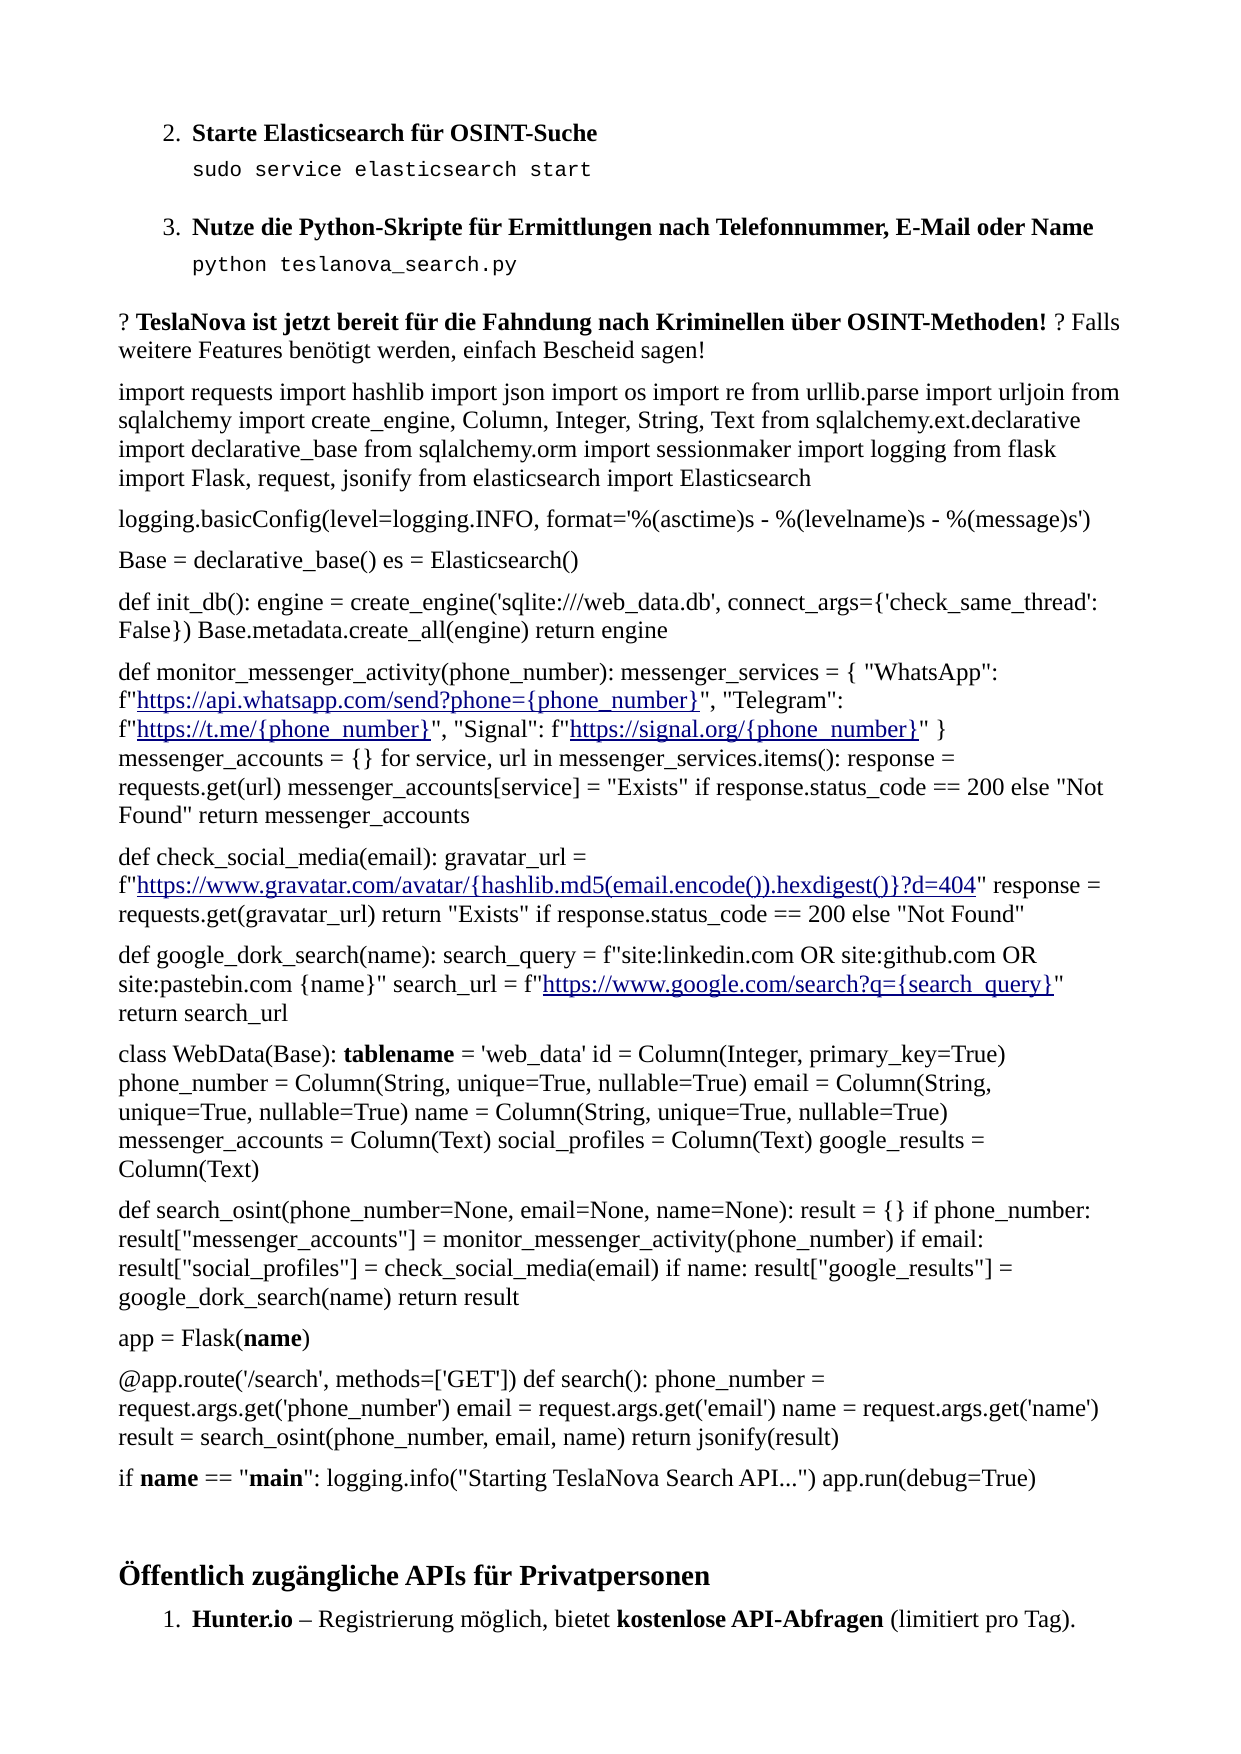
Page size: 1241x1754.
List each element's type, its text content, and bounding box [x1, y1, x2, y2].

text @app.route('/search', methods=['GET']) def search(): phone_number = request.args.get('phone_number') email = request.args.get('email') name = request.args.get('name') result = search_osint(phone_number, email, name) return jsonify(result) [118, 1364, 1122, 1451]
text class WebData(Base): tablename = 'web_data' id = Column(Integer, primary_key=True) phone_number = Column(String, unique=True, nullable=True) email = Column(String, unique=True, nullable=True) name = Column(String, unique=True, nullable=True) messenger_accounts = Column(Text) social_profiles = Column(Text) google_results = Column(Text) [118, 1039, 1122, 1183]
list Nutze die Python-Skripte für Ermittlungen nach Telefonnummer, E-Mail oder Name [162, 212, 1122, 241]
list Hunter.io – Registrierung möglich, bietet kostenlose API-Abfragen (limitiert pro Tag). [162, 1604, 1122, 1633]
text def check_social_media(email): gravatar_url = f"https://www.gravatar.com/avatar/{hashlib.md5(email.encode()).hexdigest()}?d=404" response = requests.get(gravatar_url) return "Exists" if response.status_code == 200 else "Not Found" [118, 842, 1122, 928]
text logging.basicConfig(level=logging.INFO, format='%(asctime)s - %(levelname)s - %(message)s') [118, 504, 1122, 533]
text def monitor_messenger_activity(phone_number): messenger_services = { "WhatsApp": f"https://api.whatsapp.com/send?phone={phone_number}", "Telegram": f"https://t.me/{phone_number}", "Signal": f"https://signal.org/{phone_number}" } messenger_accounts = {} for service, url in messenger_services.items(): response = requests.get(url) messenger_accounts[service] = "Exists" if response.status_code == 200 else "Not Found" return messenger_accounts [118, 657, 1122, 829]
list sudo service elasticsearch start [162, 159, 1122, 183]
text ? TeslaNova ist jetzt bereit für die Fahndung nach Kriminellen über OSINT-Methoden! ? Falls weitere Features benötigt werden, einfach Bescheid sagen! [118, 307, 1122, 364]
text def search_osint(phone_number=None, email=None, name=None): result = {} if phone_number: result["messenger_accounts"] = monitor_messenger_activity(phone_number) if email: result["social_profiles"] = check_social_media(email) if name: result["google_results"] = google_dork_search(name) return result [118, 1196, 1122, 1311]
text import requests import hashlib import json import os import re from urllib.parse import urljoin from sqlalchemy import create_engine, Column, Integer, String, Text from sqlalchemy.ext.declarative import declarative_base from sqlalchemy.orm import sessionmaker import logging from flask import Flask, request, jsonify from elasticsearch import Elasticsearch [118, 377, 1122, 492]
text def init_db(): engine = create_engine('sqlite:///web_data.db', connect_args={'check_same_thread': False}) Base.metadata.create_all(engine) return engine [118, 587, 1122, 644]
subtitle Öffentlich zugängliche APIs für Privatpersonen [118, 1558, 1122, 1592]
list python teslanova_search.py [162, 254, 1122, 277]
list Starte Elasticsearch für OSINT-Suche [162, 118, 1122, 147]
text app = Flask(name) [118, 1323, 1122, 1352]
text def google_dork_search(name): search_query = f"site:linkedin.com OR site:github.com OR site:pastebin.com {name}" search_url = f"https://www.google.com/search?q={search_query}" return search_url [118, 941, 1122, 1027]
text if name == "main": logging.info("Starting TeslaNova Search API...") app.run(debug=True) [118, 1463, 1122, 1492]
text Base = declarative_base() es = Elasticsearch() [118, 546, 1122, 574]
